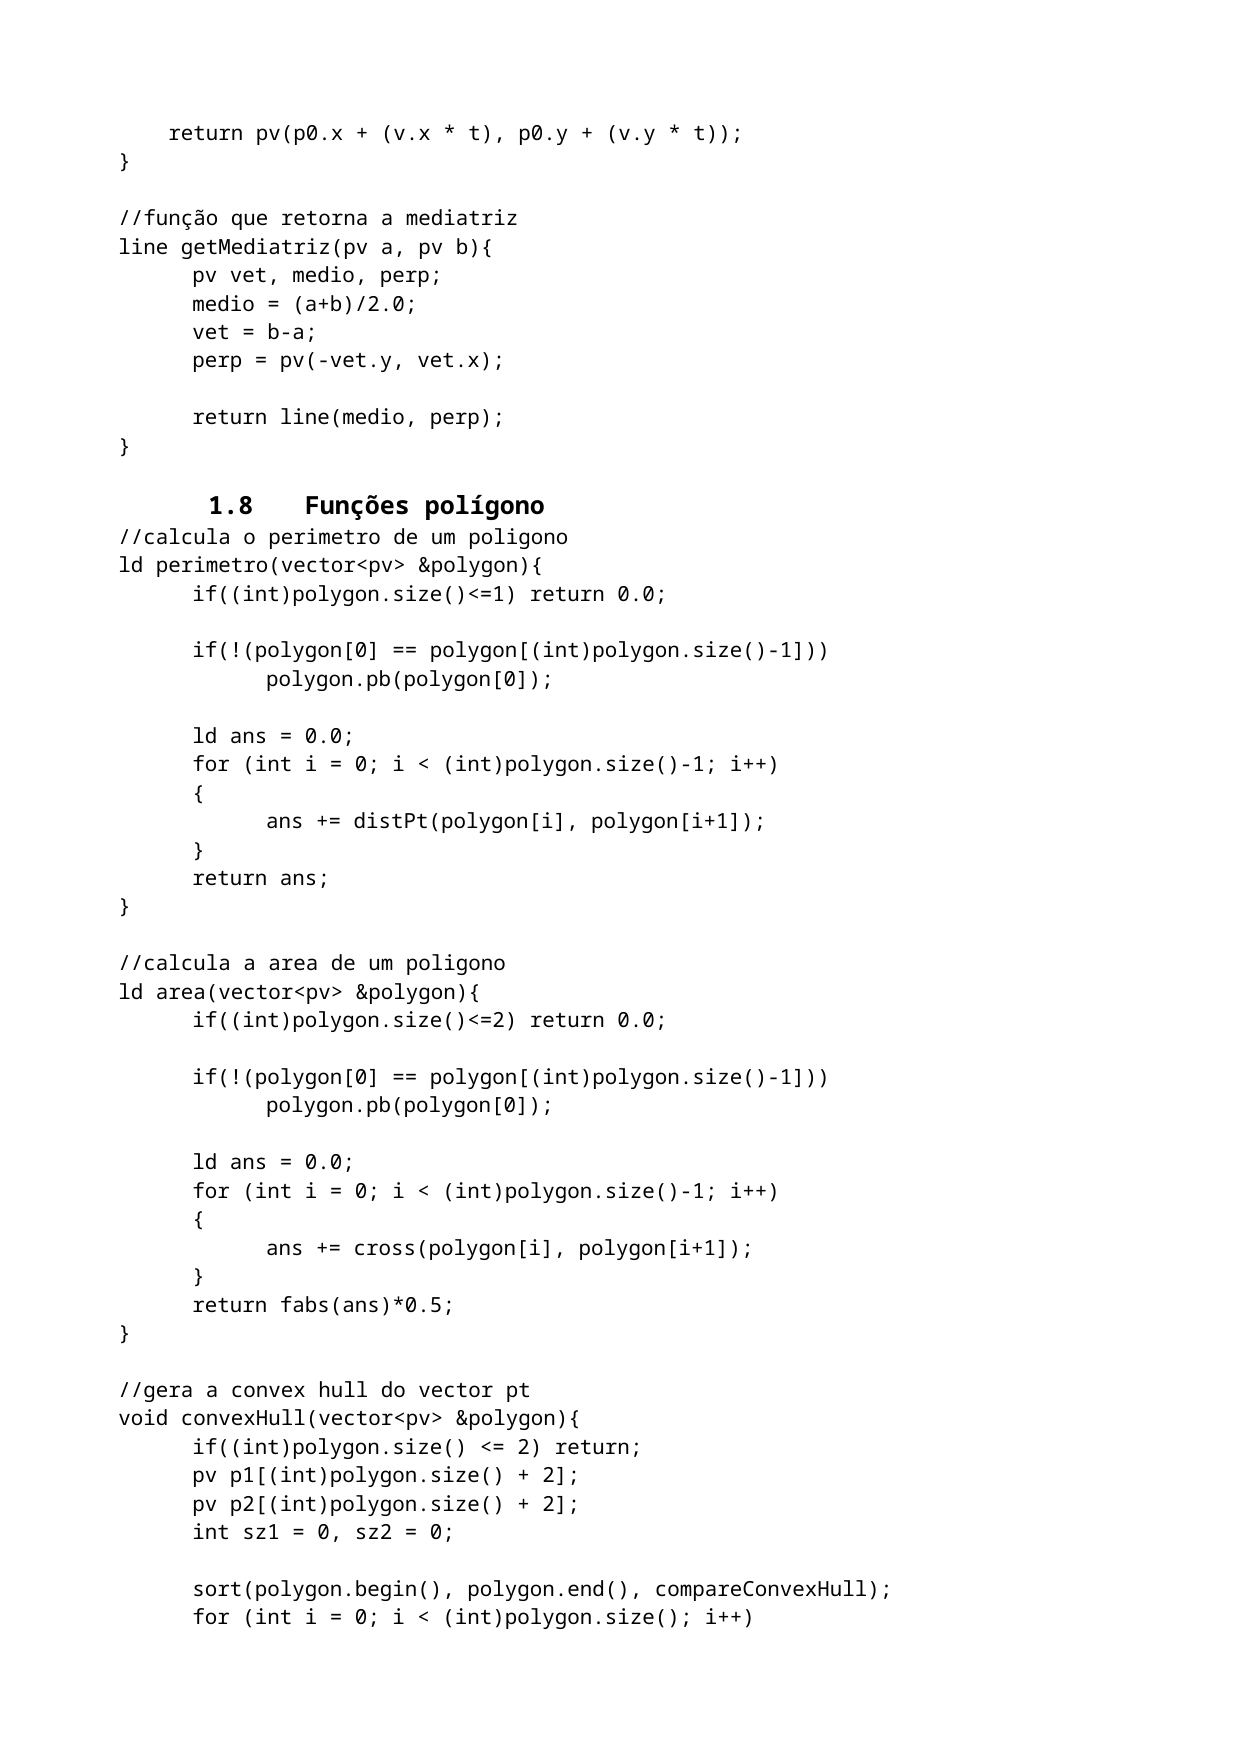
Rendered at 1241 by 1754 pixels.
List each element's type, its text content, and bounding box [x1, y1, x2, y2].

text for (int i = 0; i < (int)polygon.size(); i++) [118, 1602, 1122, 1631]
text } [118, 431, 1122, 459]
text if(!(polygon[0] == polygon[(int)polygon.size()-1])) [118, 1062, 1122, 1091]
text //calcula a area de um poligono [118, 948, 1122, 977]
text return fabs(ans)*0.5; [118, 1290, 1122, 1318]
text ld ans = 0.0; [118, 1147, 1122, 1176]
text medio = (a+b)/2.0; [118, 289, 1122, 317]
text } [118, 1261, 1122, 1290]
text return line(medio, perp); [118, 402, 1122, 431]
text polygon.pb(polygon[0]); [118, 1091, 1122, 1119]
text line getMediatriz(pv a, pv b){ [118, 232, 1122, 260]
text //gera a convex hull do vector pt [118, 1375, 1122, 1403]
text } [118, 892, 1122, 920]
text int sz1 = 0, sz2 = 0; [118, 1517, 1122, 1546]
text //calcula o perimetro de um poligono [118, 522, 1122, 550]
text } [118, 147, 1122, 175]
text for (int i = 0; i < (int)polygon.size()-1; i++) [118, 1176, 1122, 1204]
text ld ans = 0.0; [118, 721, 1122, 749]
text if((int)polygon.size()<=1) return 0.0; [118, 579, 1122, 607]
text if((int)polygon.size() <= 2) return; [118, 1432, 1122, 1460]
text for (int i = 0; i < (int)polygon.size()-1; i++) [118, 749, 1122, 778]
text polygon.pb(polygon[0]); [118, 664, 1122, 692]
text { [118, 1204, 1122, 1233]
text //função que retorna a mediatriz [118, 203, 1122, 232]
text pv p1[(int)polygon.size() + 2]; [118, 1460, 1122, 1489]
text ans += distPt(polygon[i], polygon[i+1]); [118, 806, 1122, 835]
text ans += cross(polygon[i], polygon[i+1]); [118, 1233, 1122, 1261]
text return pv(p0.x + (v.x * t), p0.y + (v.y * t)); [118, 118, 1122, 147]
text { [118, 778, 1122, 806]
list Funções polígono [193, 488, 1122, 522]
text void convexHull(vector<pv> &polygon){ [118, 1403, 1122, 1432]
text return ans; [118, 863, 1122, 892]
text perp = pv(-vet.y, vet.x); [118, 346, 1122, 374]
text sort(polygon.begin(), polygon.end(), compareConvexHull); [118, 1574, 1122, 1602]
text if((int)polygon.size()<=2) return 0.0; [118, 1005, 1122, 1034]
text ld perimetro(vector<pv> &polygon){ [118, 550, 1122, 579]
text ld area(vector<pv> &polygon){ [118, 977, 1122, 1005]
text pv p2[(int)polygon.size() + 2]; [118, 1489, 1122, 1517]
text } [118, 1318, 1122, 1347]
text if(!(polygon[0] == polygon[(int)polygon.size()-1])) [118, 636, 1122, 664]
text } [118, 835, 1122, 863]
text pv vet, medio, perp; [118, 260, 1122, 289]
text vet = b-a; [118, 317, 1122, 346]
